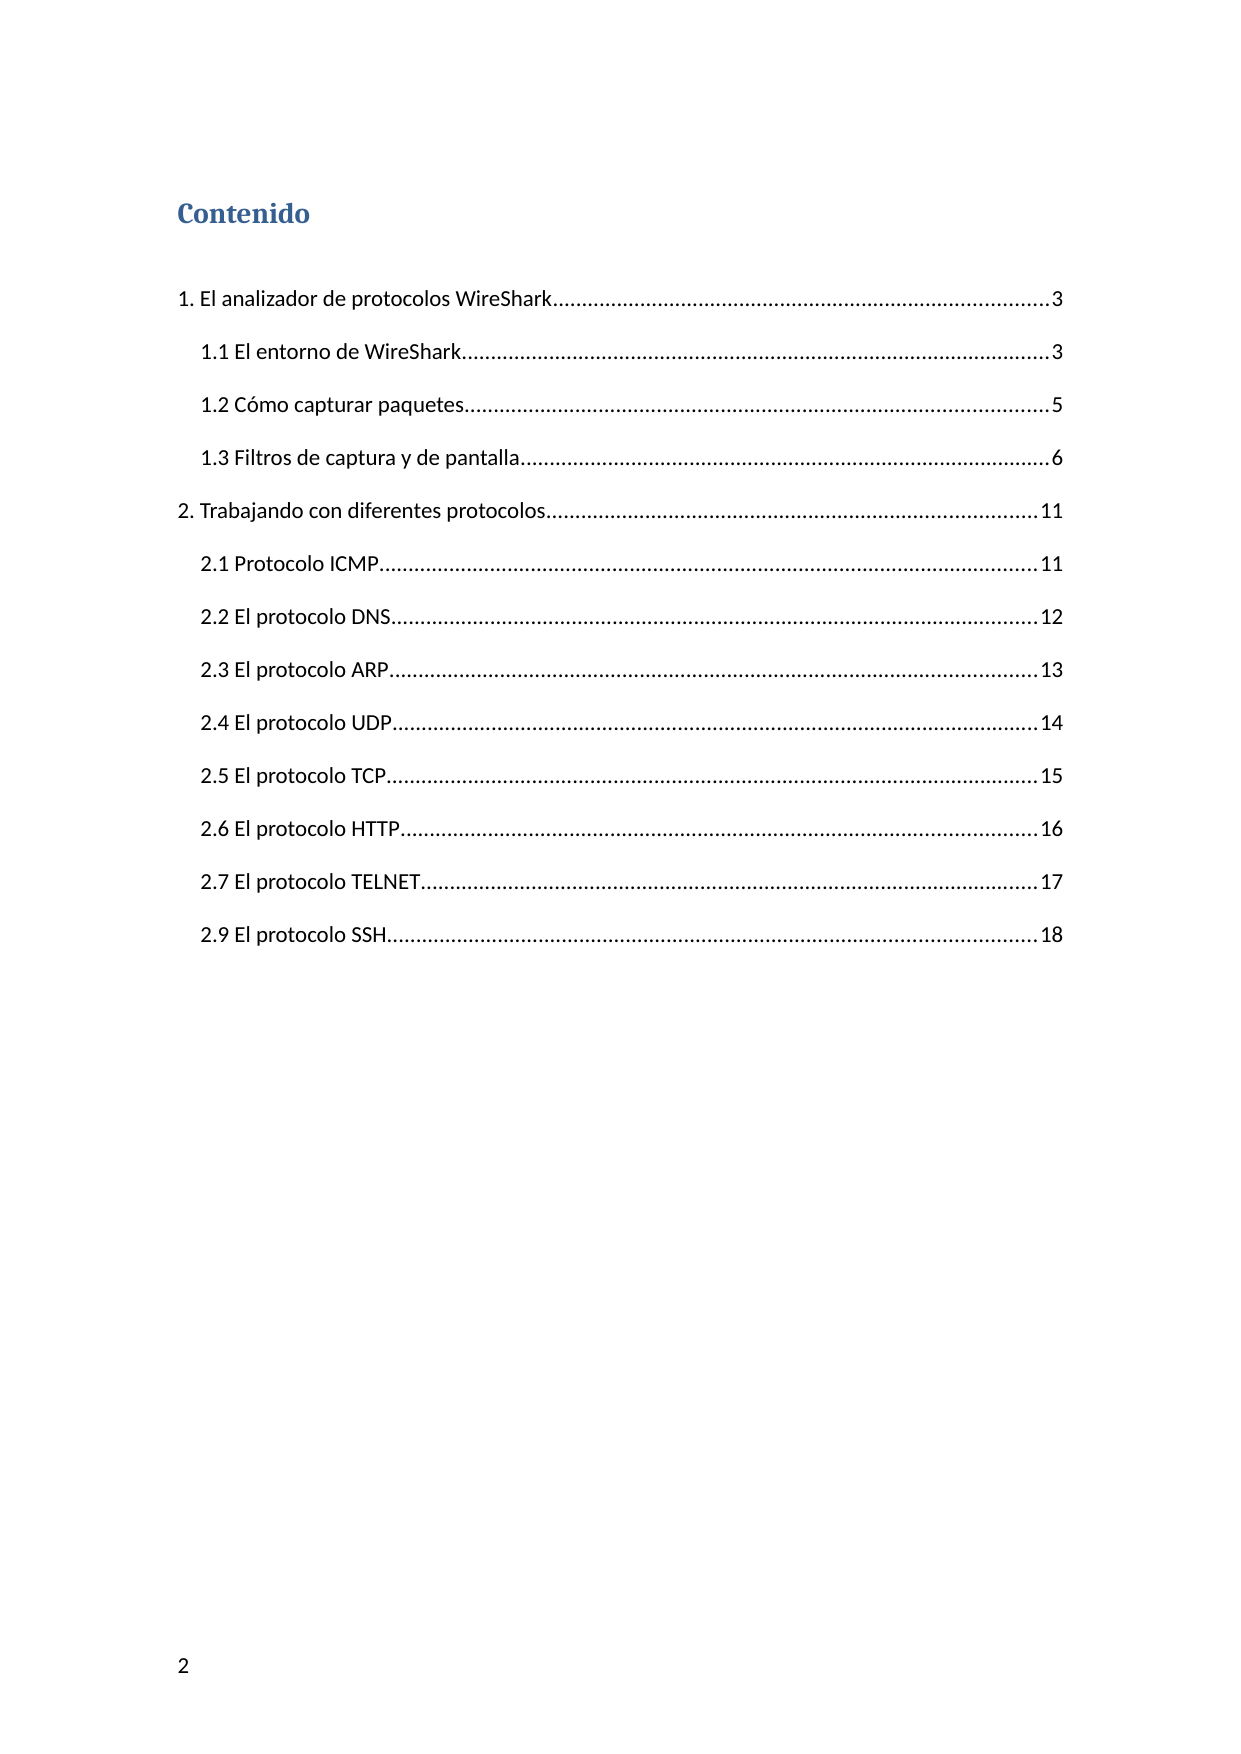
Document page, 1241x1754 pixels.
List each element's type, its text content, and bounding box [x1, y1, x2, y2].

text 2. Trabajando con diferentes protocolos 11 [177, 496, 1063, 524]
text 2.5 El protocolo TCP 15 [200, 761, 1063, 789]
text 2.3 El protocolo ARP 13 [200, 655, 1063, 683]
text 2.6 El protocolo HTTP 16 [200, 814, 1063, 842]
text 1.3 Filtros de captura y de pantalla 6 [200, 443, 1063, 471]
subtitle Contenido [177, 198, 1063, 231]
text 2.4 El protocolo UDP 14 [200, 708, 1063, 736]
text 1.1 El entorno de WireShark 3 [200, 337, 1063, 365]
text 1.2 Cómo capturar paquetes 5 [200, 390, 1063, 418]
text 2.2 El protocolo DNS 12 [200, 602, 1063, 630]
text 2.1 Protocolo ICMP 11 [200, 549, 1063, 577]
text 2.9 El protocolo SSH 18 [200, 920, 1063, 948]
text 2.7 El protocolo TELNET 17 [200, 867, 1063, 895]
text 1. El analizador de protocolos WireShark 3 [177, 284, 1063, 312]
